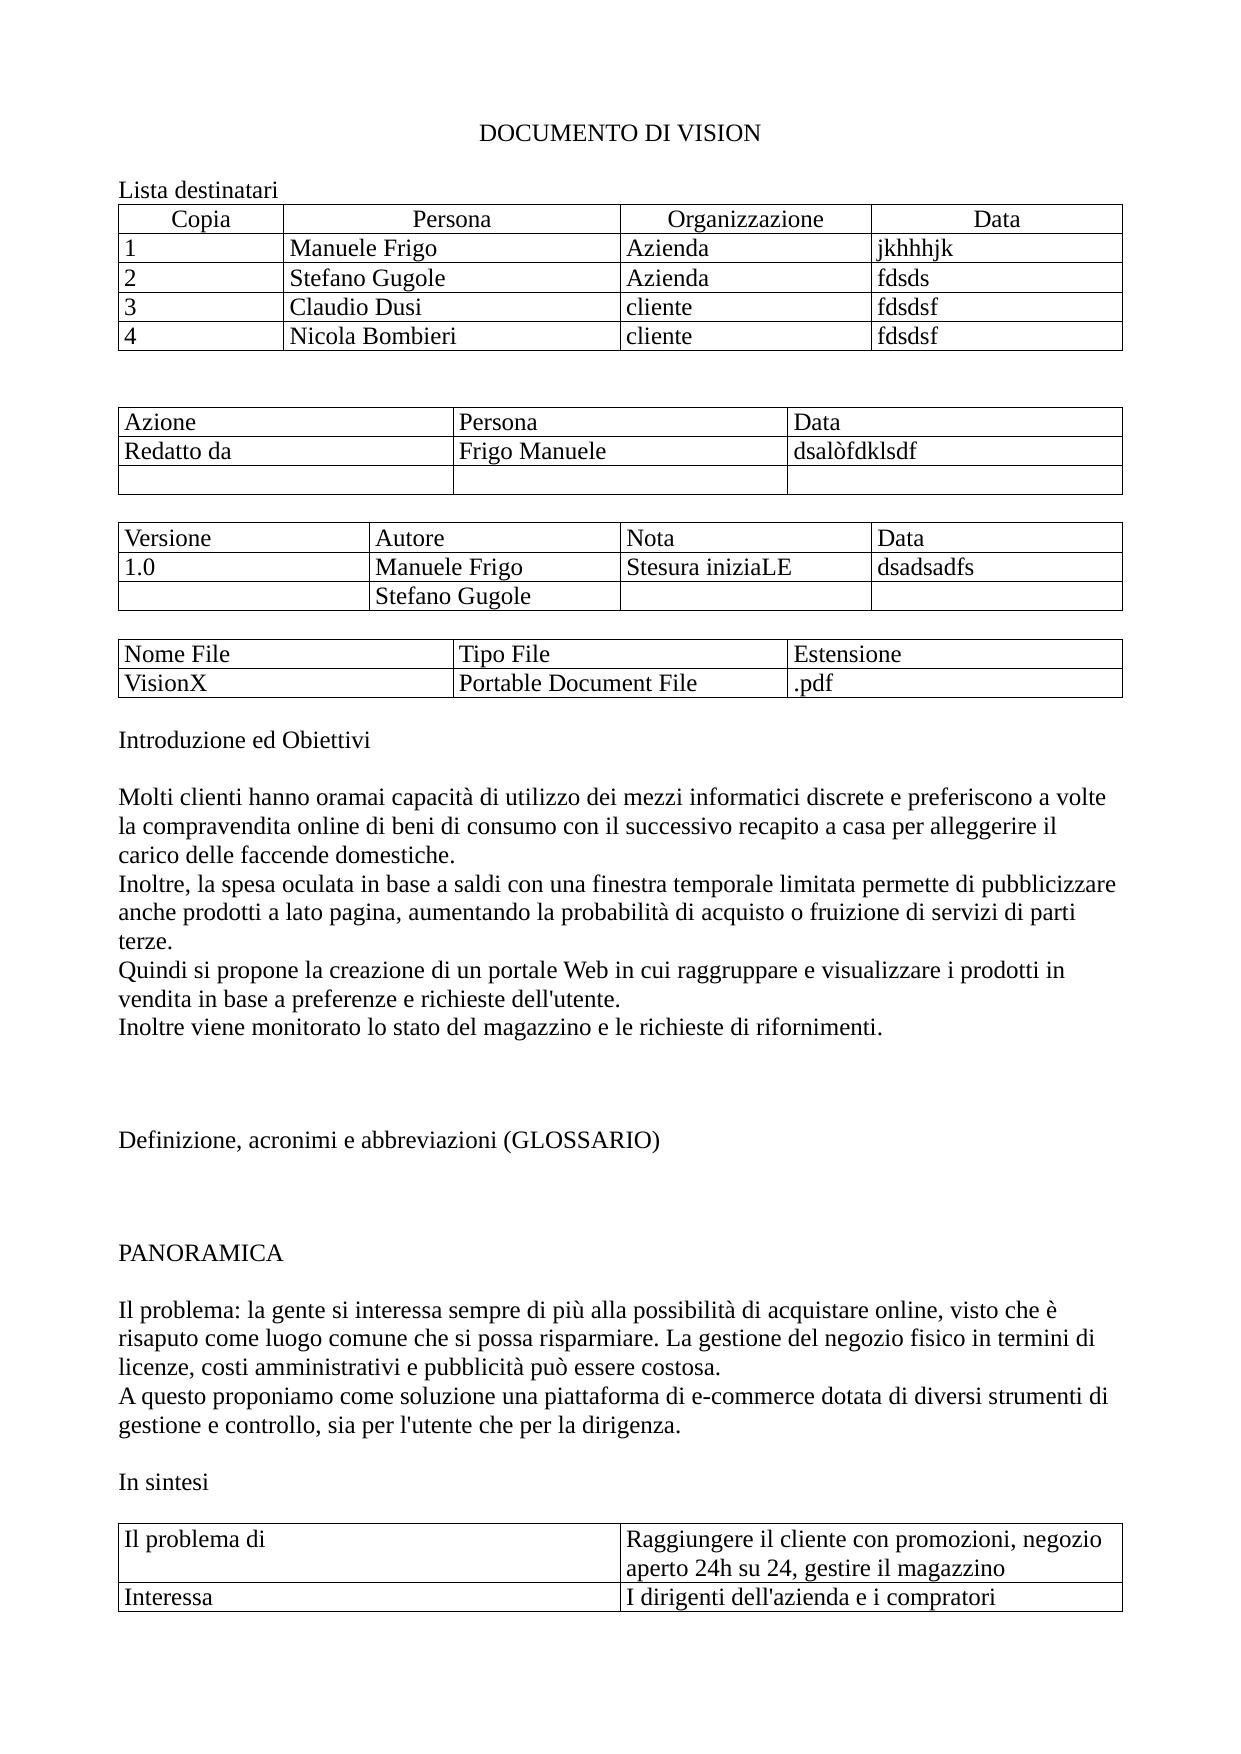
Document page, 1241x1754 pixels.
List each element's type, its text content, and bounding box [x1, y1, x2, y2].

table_header Nome File [119, 640, 453, 668]
table_header Persona [454, 408, 787, 436]
text Definizione, acronimi e abbreviazioni (GLOSSARIO) [118, 1125, 1122, 1154]
text A questo proponiamo come soluzione una piattaforma di e-commerce dotata di diversi strumenti di gestione e controllo, sia per l'utente che per la dirigenza. [118, 1381, 1122, 1438]
text In sintesi [118, 1467, 1122, 1495]
table_header Raggiungere il cliente con promozioni, negozio aperto 24h su 24, gestire il magazzino [621, 1524, 1122, 1581]
table_cell Nicola Bombieri [284, 322, 620, 350]
table_cell Frigo Manuele [454, 437, 787, 465]
table_header Data [788, 408, 1122, 436]
text Introduzione ed Obiettivi [118, 726, 1122, 754]
table_cell Manuele Frigo [284, 234, 620, 262]
text Il problema: la gente si interessa sempre di più alla possibilità di acquistare online, visto che è risaputo come luogo comune che si possa risparmiare. La gestione del negozio fisico in termini di licenze, costi amministrativi e pubblicità può essere costosa. [118, 1295, 1122, 1381]
table_header Autore [370, 523, 620, 551]
table_cell Manuele Frigo [370, 553, 620, 581]
table_header Il problema di [119, 1524, 620, 1581]
table_cell cliente [621, 293, 871, 321]
table_cell 1 [119, 234, 283, 262]
table_cell fdsdsf [872, 322, 1122, 350]
table_cell Stefano Gugole [370, 582, 620, 610]
table_cell 1.0 [119, 553, 369, 581]
table_header Tipo File [454, 640, 787, 668]
table_cell [119, 582, 369, 610]
table_header Nota [621, 523, 871, 551]
table_cell Stefano Gugole [284, 263, 620, 291]
table_cell .pdf [788, 669, 1122, 697]
table_cell I dirigenti dell'azienda e i compratori [621, 1583, 1122, 1611]
table_cell [119, 466, 453, 494]
table_header Data [872, 205, 1122, 233]
text Inoltre, la spesa oculata in base a saldi con una finestra temporale limitata permette di pubblicizzare anche prodotti a lato pagina, aumentando la probabilità di acquisto o fruizione di servizi di parti terze. [118, 869, 1122, 955]
text DOCUMENTO DI VISION [118, 118, 1122, 147]
table_cell fdsdsf [872, 293, 1122, 321]
table_cell Azienda [621, 234, 871, 262]
table_cell cliente [621, 322, 871, 350]
table_header Estensione [788, 640, 1122, 668]
table_cell jkhhhjk [872, 234, 1122, 262]
table_cell 2 [119, 263, 283, 291]
table_header Versione [119, 523, 369, 551]
table_cell Claudio Dusi [284, 293, 620, 321]
table_cell Interessa [119, 1583, 620, 1611]
table_cell Redatto da [119, 437, 453, 465]
table_header Persona [284, 205, 620, 233]
table_header Copia [119, 205, 283, 233]
table_cell [621, 582, 871, 610]
table_cell 4 [119, 322, 283, 350]
table_cell [454, 466, 787, 494]
text Lista destinatari [118, 175, 1122, 204]
table_header Organizzazione [621, 205, 871, 233]
table_cell VisionX [119, 669, 453, 697]
table_cell Azienda [621, 263, 871, 291]
table_cell dsadsadfs [872, 553, 1122, 581]
table_header Data [872, 523, 1122, 551]
table_cell 3 [119, 293, 283, 321]
table_cell [872, 582, 1122, 610]
table_header Azione [119, 408, 453, 436]
text Molti clienti hanno oramai capacità di utilizzo dei mezzi informatici discrete e preferiscono a volte la compravendita online di beni di consumo con il successivo recapito a casa per alleggerire il carico delle faccende domestiche. [118, 782, 1122, 869]
text Quindi si propone la creazione di un portale Web in cui raggruppare e visualizzare i prodotti in vendita in base a preferenze e richieste dell'utente. [118, 955, 1122, 1012]
table_cell Portable Document File [454, 669, 787, 697]
table_cell Stesura iniziaLE [621, 553, 871, 581]
table_cell fdsds [872, 263, 1122, 291]
text PANORAMICA [118, 1238, 1122, 1267]
table_cell dsalòfdklsdf [788, 437, 1122, 465]
table_cell [788, 466, 1122, 494]
text Inoltre viene monitorato lo stato del magazzino e le richieste di rifornimenti. [118, 1012, 1122, 1041]
